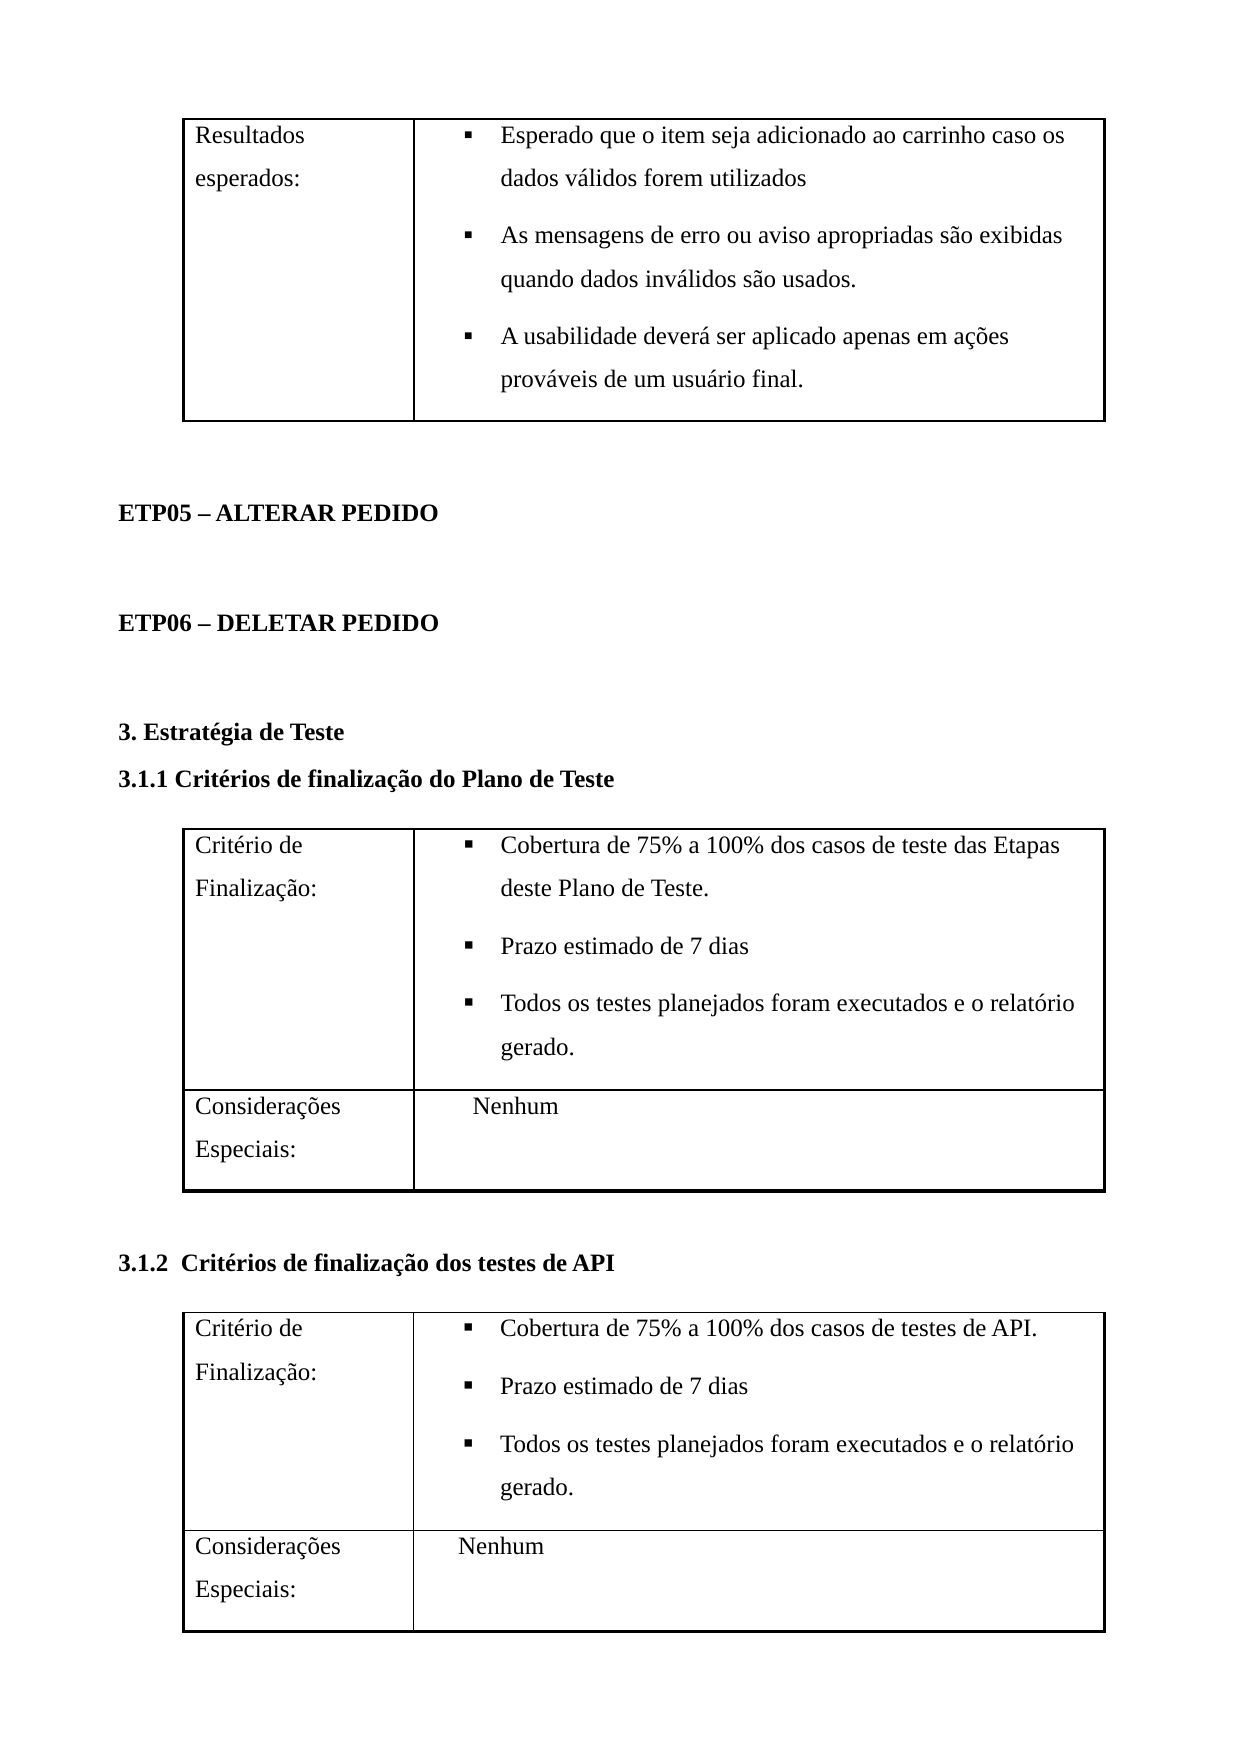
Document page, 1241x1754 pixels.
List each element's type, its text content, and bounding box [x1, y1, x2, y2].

table_cell Nenhum [415, 1091, 1103, 1189]
table_cell Nenhum [414, 1531, 1103, 1630]
subtitle ETP05 – ALTERAR PEDIDO [118, 498, 1122, 527]
table_header Critério de Finalização: [185, 830, 413, 1089]
table_cell Considerações Especiais: [185, 1091, 413, 1189]
subtitle 3.1.1 Critérios de finalização do Plano de Teste [118, 764, 1122, 793]
table_header Cobertura de 75% a 100% dos casos de testes de API. Prazo estimado de 7 dias Todos os testes planejados foram executados e o relatório gerado. [414, 1313, 1103, 1529]
table_cell Considerações Especiais: [185, 1531, 413, 1630]
table_header Critério de Finalização: [185, 1313, 413, 1529]
subtitle ETP06 – DELETAR PEDIDO [118, 608, 1122, 636]
subtitle 3. Estratégia de Teste [118, 717, 1122, 746]
table_header Cobertura de 75% a 100% dos casos de teste das Etapas deste Plano de Teste. Prazo estimado de 7 dias Todos os testes planejados foram executados e o relatório gerado. [415, 830, 1103, 1089]
subtitle 3.1.2 Critérios de finalização dos testes de API [118, 1248, 1122, 1277]
table_cell Esperado que o item seja adicionado ao carrinho caso os dados válidos forem utilizados As mensagens de erro ou aviso apropriadas são exibidas quando dados inválidos são usados. A usabilidade deverá ser aplicado apenas em ações prováveis de um usuário final. [415, 120, 1103, 420]
table_cell Resultados esperados: [185, 120, 413, 420]
